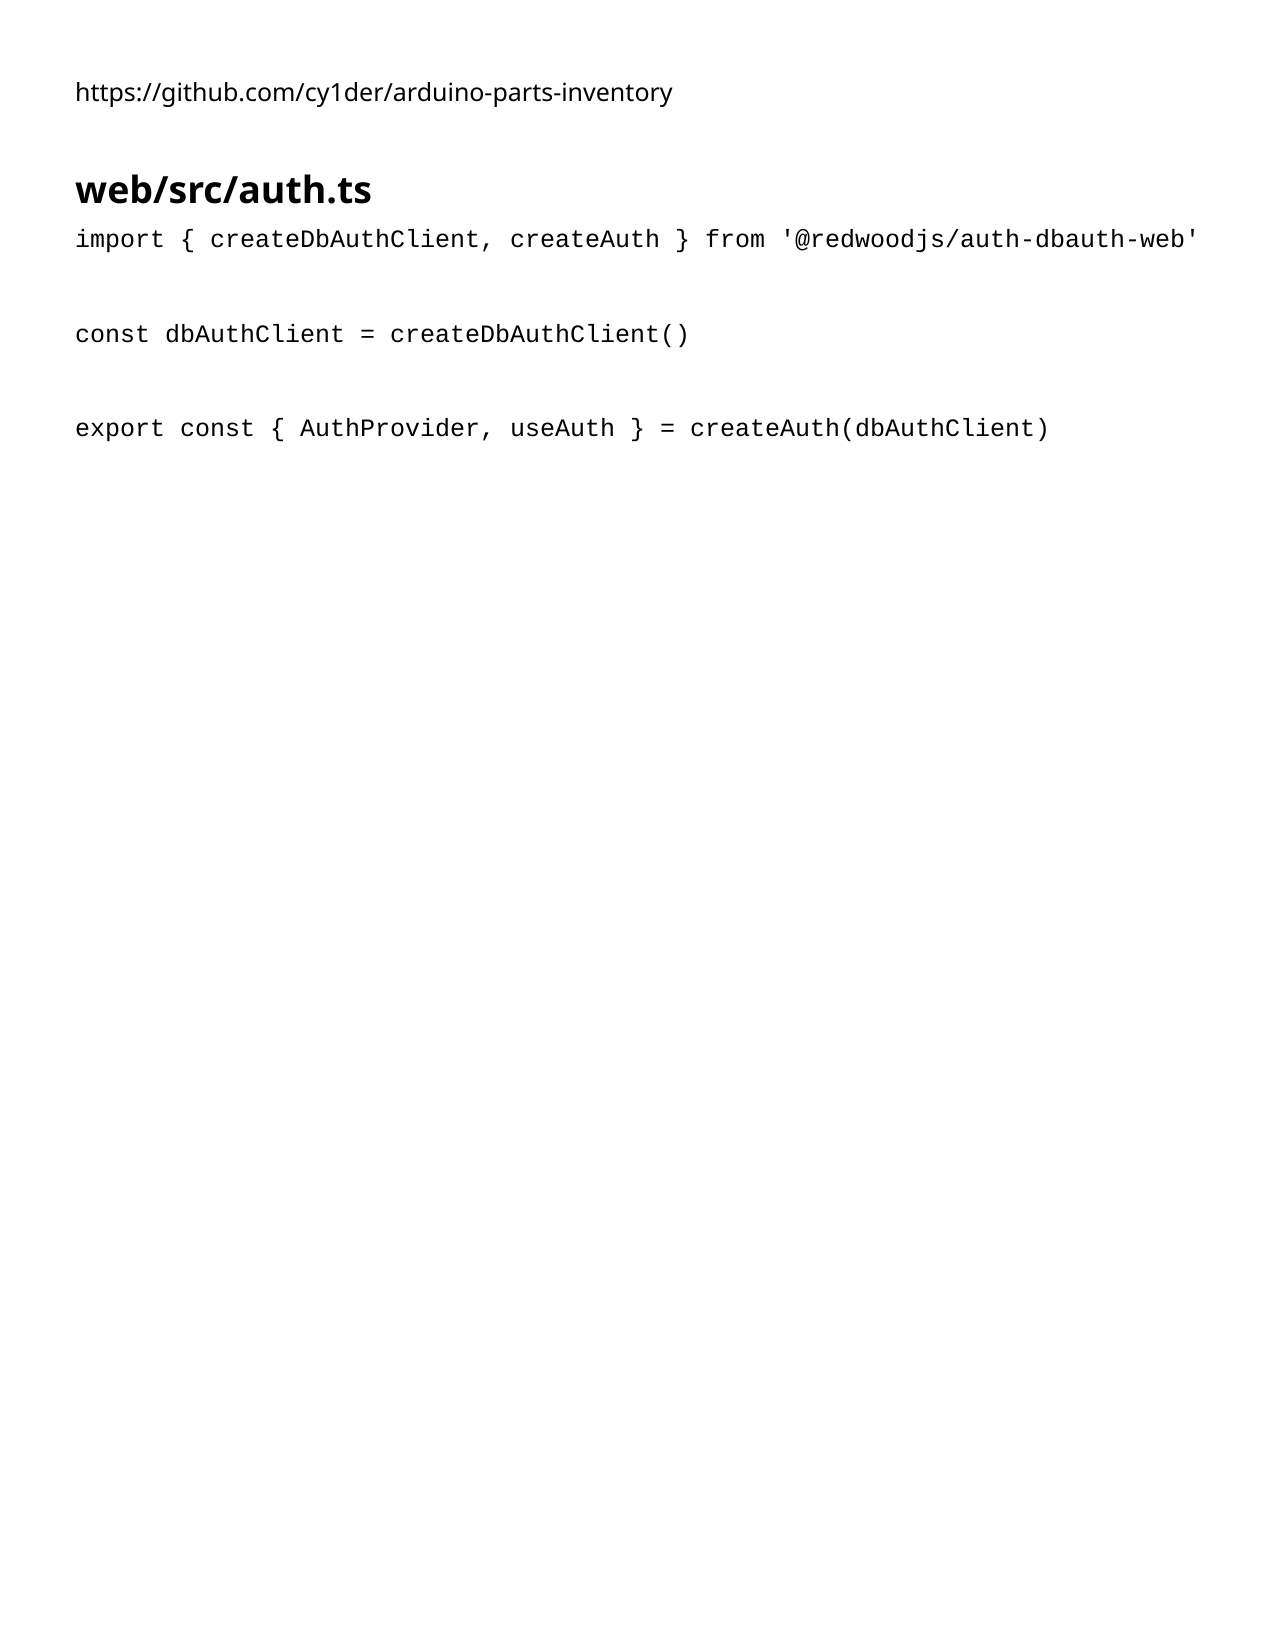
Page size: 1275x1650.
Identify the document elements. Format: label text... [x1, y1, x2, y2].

text export const { AuthProvider, useAuth } = createAuth(dbAuthClient) [75, 415, 1200, 444]
subtitle web/src/auth.ts [75, 163, 1200, 214]
text import { createDbAuthClient, createAuth } from '@redwoodjs/auth-dbauth-web' [75, 227, 1200, 255]
text const dbAuthClient = createDbAuthClient() [75, 321, 1200, 349]
